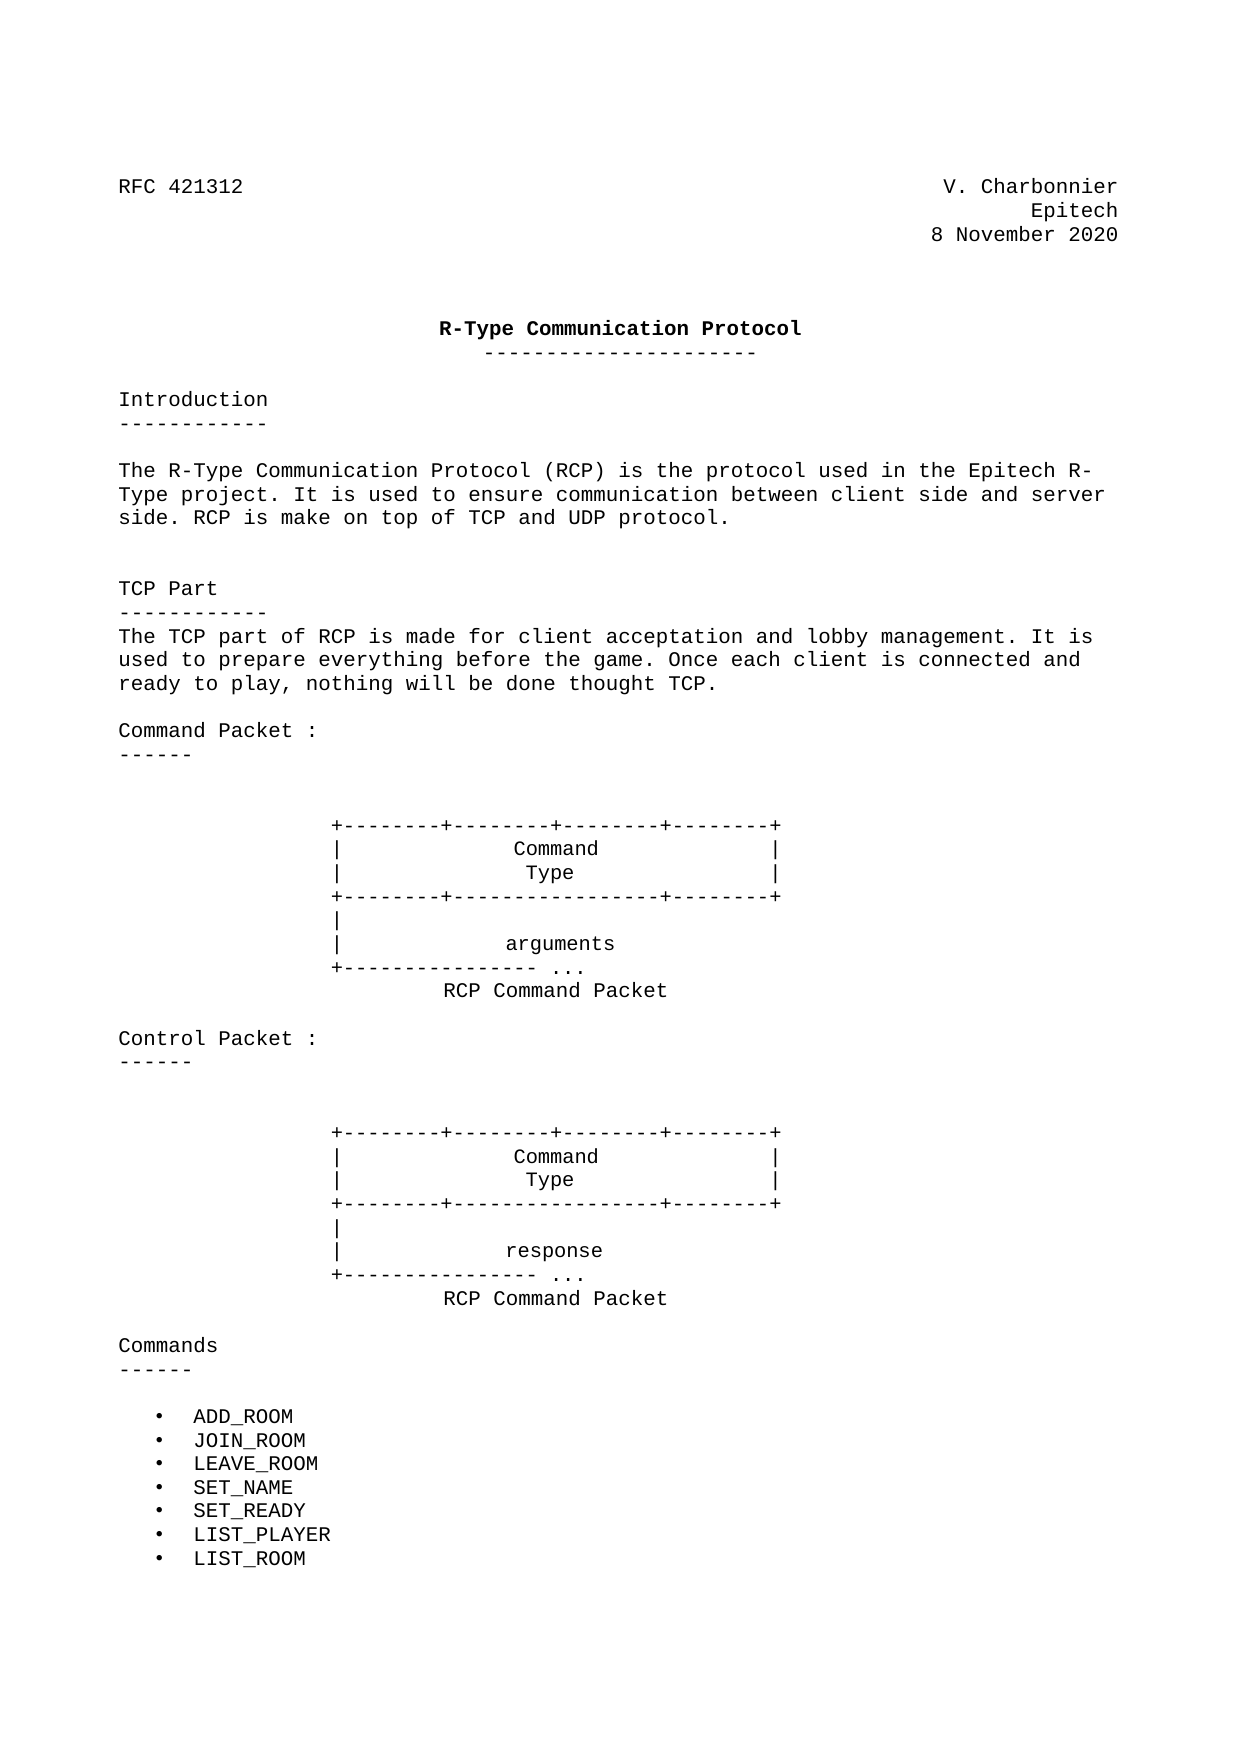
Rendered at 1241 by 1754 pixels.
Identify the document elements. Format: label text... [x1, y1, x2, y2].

text +---------------- ... [118, 1264, 1122, 1288]
text 8 November 2020 [118, 224, 1122, 247]
text ------ [118, 1051, 1122, 1075]
list JOIN_ROOM [156, 1429, 1122, 1453]
text Command Packet : [118, 720, 1122, 744]
list SET_NAME [156, 1477, 1122, 1501]
list LEAVE_ROOM [156, 1453, 1122, 1477]
text TCP Part [118, 578, 1122, 602]
text ---------------------- [118, 342, 1122, 366]
text The R-Type Communication Protocol (RCP) is the protocol used in the Epitech R-Type project. It is used to ensure communication between client side and server side. RCP is make on top of TCP and UDP protocol. [118, 460, 1122, 531]
text +--------+--------+--------+--------+ [118, 815, 1122, 838]
text RCP Command Packet [118, 1288, 1122, 1311]
text | Command | [118, 838, 1122, 862]
text | Type | [118, 1169, 1122, 1193]
text ------------ [118, 602, 1122, 626]
text +--------+--------+--------+--------+ [118, 1122, 1122, 1146]
list LIST_PLAYER [156, 1524, 1122, 1548]
list LIST_ROOM [156, 1548, 1122, 1571]
text Control Packet : [118, 1028, 1122, 1051]
text | response [118, 1240, 1122, 1264]
text | Command | [118, 1146, 1122, 1169]
text Introduction [118, 389, 1122, 413]
text | [118, 1217, 1122, 1240]
text | Type | [118, 862, 1122, 886]
text ------ [118, 1359, 1122, 1382]
text +---------------- ... [118, 957, 1122, 980]
text R-Type Communication Protocol [118, 318, 1122, 342]
text Epitech [118, 200, 1122, 224]
text +--------+-----------------+--------+ [118, 886, 1122, 909]
text | arguments [118, 933, 1122, 957]
text RFC 421312 V. Charbonnier [118, 176, 1122, 200]
list SET_READY [156, 1501, 1122, 1524]
text RCP Command Packet [118, 980, 1122, 1004]
text +--------+-----------------+--------+ [118, 1193, 1122, 1217]
text ------------ [118, 413, 1122, 436]
text | [118, 909, 1122, 933]
text Commands [118, 1335, 1122, 1359]
list ADD_ROOM [156, 1406, 1122, 1429]
text ------ [118, 744, 1122, 767]
text The TCP part of RCP is made for client acceptation and lobby management. It is used to prepare everything before the game. Once each client is connected and ready to play, nothing will be done thought TCP. [118, 626, 1122, 697]
